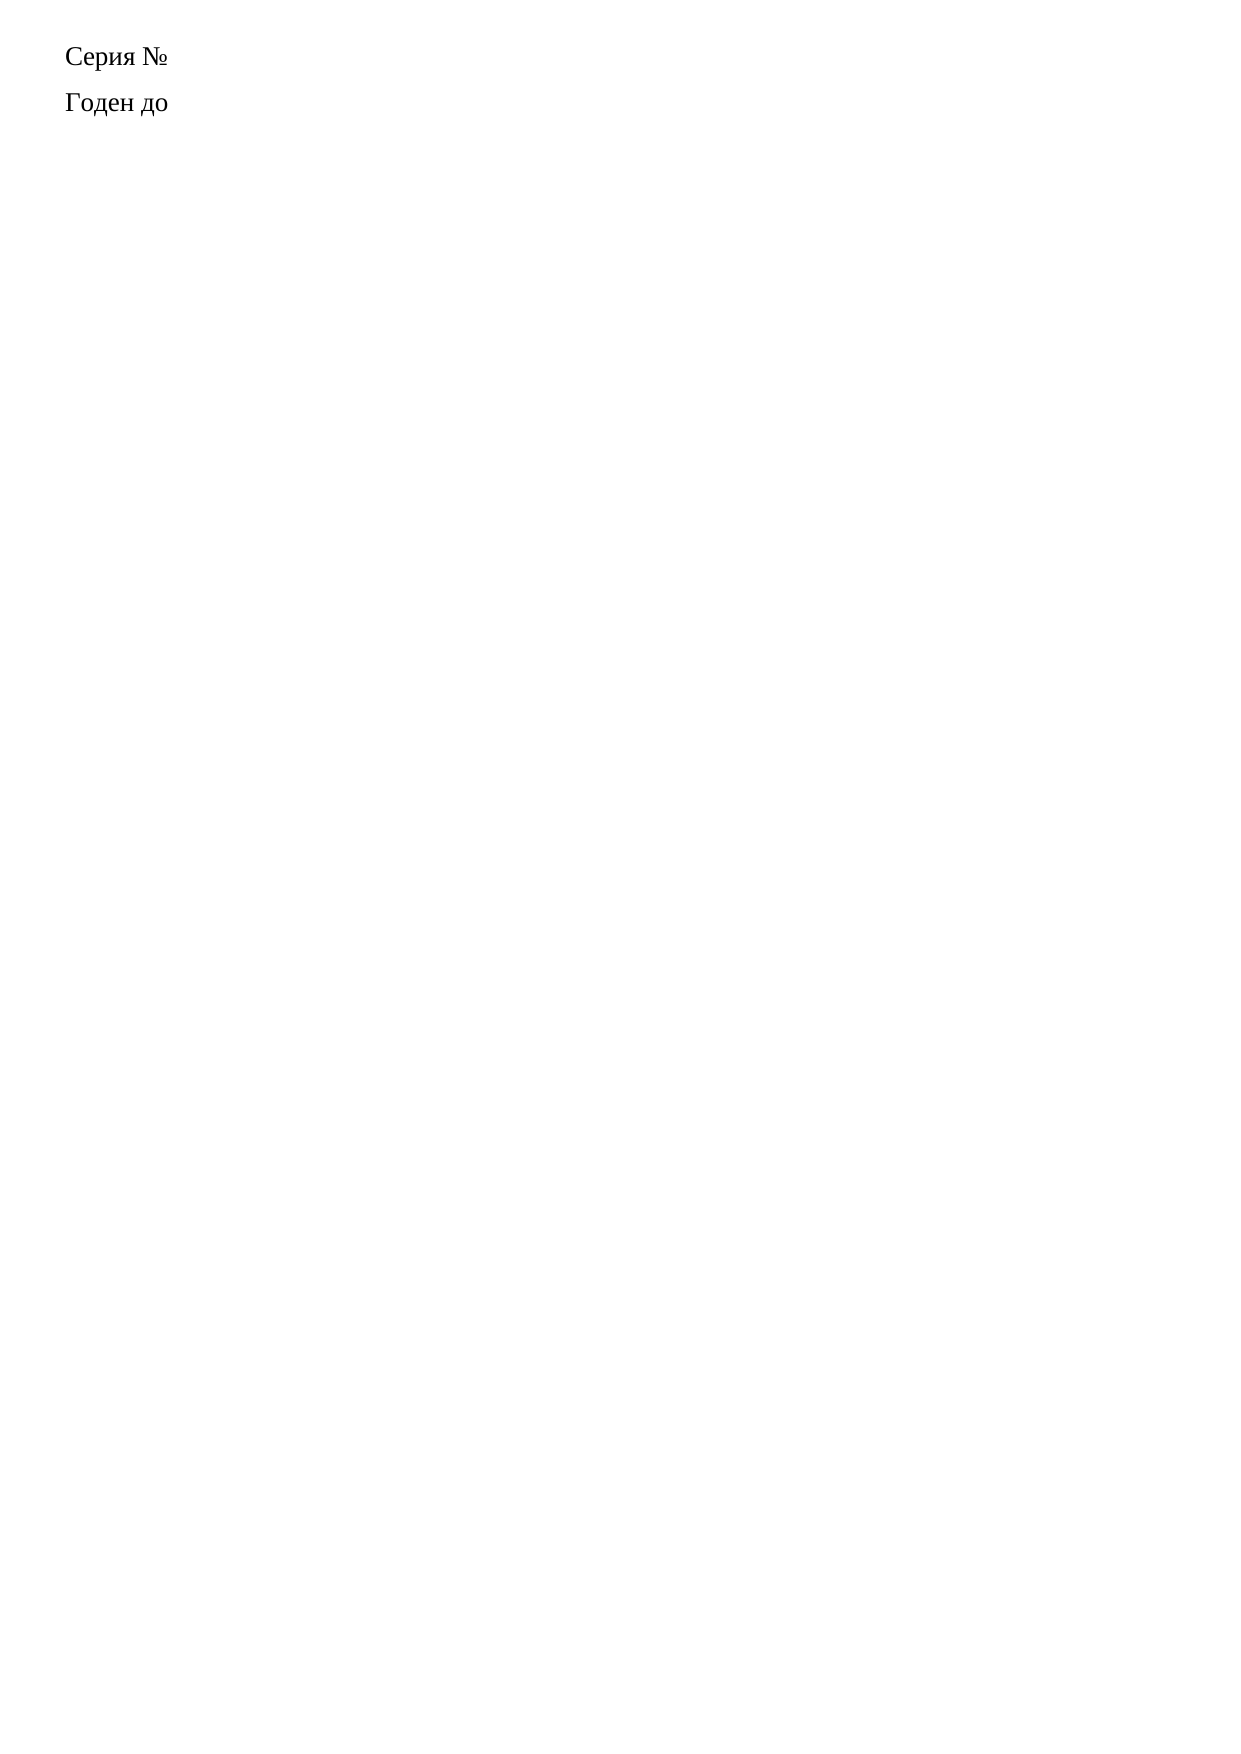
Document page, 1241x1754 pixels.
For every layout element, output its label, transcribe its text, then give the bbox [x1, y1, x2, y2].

table_cell [282, 1326, 506, 1426]
table_cell [506, 727, 731, 827]
table_cell [58, 1526, 282, 1625]
table_cell [282, 827, 506, 927]
table_cell [506, 228, 731, 328]
table_cell [58, 528, 282, 627]
table_cell [506, 927, 731, 1027]
table_cell [506, 827, 731, 927]
table_cell [506, 1625, 731, 1725]
table_cell [58, 927, 282, 1027]
table_cell [58, 1126, 282, 1226]
table_cell [955, 1426, 1180, 1526]
table_cell [506, 1126, 731, 1226]
table_cell [506, 428, 731, 528]
table_cell [955, 1526, 1180, 1625]
table_cell [282, 1526, 506, 1625]
table_cell [282, 1426, 506, 1526]
table_cell [506, 1526, 731, 1625]
table_cell [282, 328, 506, 428]
table_cell [282, 927, 506, 1027]
table_cell [731, 1326, 955, 1426]
table_cell [58, 328, 282, 428]
table_cell [282, 628, 506, 727]
table_cell [731, 927, 955, 1027]
table_cell [58, 1426, 282, 1526]
table_cell [731, 727, 955, 827]
table_header [731, 29, 955, 128]
table_cell [955, 1027, 1180, 1126]
table_header [506, 29, 731, 128]
table_cell [58, 129, 282, 228]
table_cell [731, 1027, 955, 1126]
table_cell [731, 1426, 955, 1526]
table_cell [282, 1126, 506, 1226]
table_cell [731, 1226, 955, 1326]
table_cell [955, 927, 1180, 1027]
table_cell [955, 628, 1180, 727]
table_cell [58, 1226, 282, 1326]
table_cell [731, 228, 955, 328]
table_cell [731, 428, 955, 528]
table_cell [731, 1625, 955, 1725]
table_cell [955, 228, 1180, 328]
table_cell [282, 1027, 506, 1126]
table_cell [282, 727, 506, 827]
table_cell [731, 1126, 955, 1226]
table_cell [506, 528, 731, 627]
table_cell [506, 1326, 731, 1426]
table_cell [282, 428, 506, 528]
table_header Серия № Годен до [58, 29, 282, 128]
table_cell [731, 129, 955, 228]
table_cell [731, 827, 955, 927]
table_cell [58, 428, 282, 528]
table_cell [58, 628, 282, 727]
table_cell [955, 1226, 1180, 1326]
table_cell [58, 228, 282, 328]
table_cell [506, 1226, 731, 1326]
table_cell [731, 1526, 955, 1625]
table_cell [282, 228, 506, 328]
table_cell [282, 1226, 506, 1326]
table_cell [955, 129, 1180, 228]
table_cell [955, 328, 1180, 428]
table_cell [731, 328, 955, 428]
table_cell [506, 129, 731, 228]
table_cell [58, 727, 282, 827]
table_cell [58, 827, 282, 927]
table_cell [955, 1126, 1180, 1226]
table_cell [282, 129, 506, 228]
table_cell [955, 1326, 1180, 1426]
table_cell [955, 1625, 1180, 1725]
table_cell [506, 628, 731, 727]
table_cell [955, 428, 1180, 528]
table_cell [955, 727, 1180, 827]
table_cell [506, 1027, 731, 1126]
table_cell [955, 827, 1180, 927]
table_header [282, 29, 506, 128]
table_cell [506, 328, 731, 428]
table_cell [282, 528, 506, 627]
table_cell [955, 528, 1180, 627]
table_cell [58, 1625, 282, 1725]
table_cell [731, 628, 955, 727]
table_cell [282, 1625, 506, 1725]
table_header [955, 29, 1180, 128]
table_cell [58, 1326, 282, 1426]
table_cell [506, 1426, 731, 1526]
table_cell [731, 528, 955, 627]
table_cell [58, 1027, 282, 1126]
